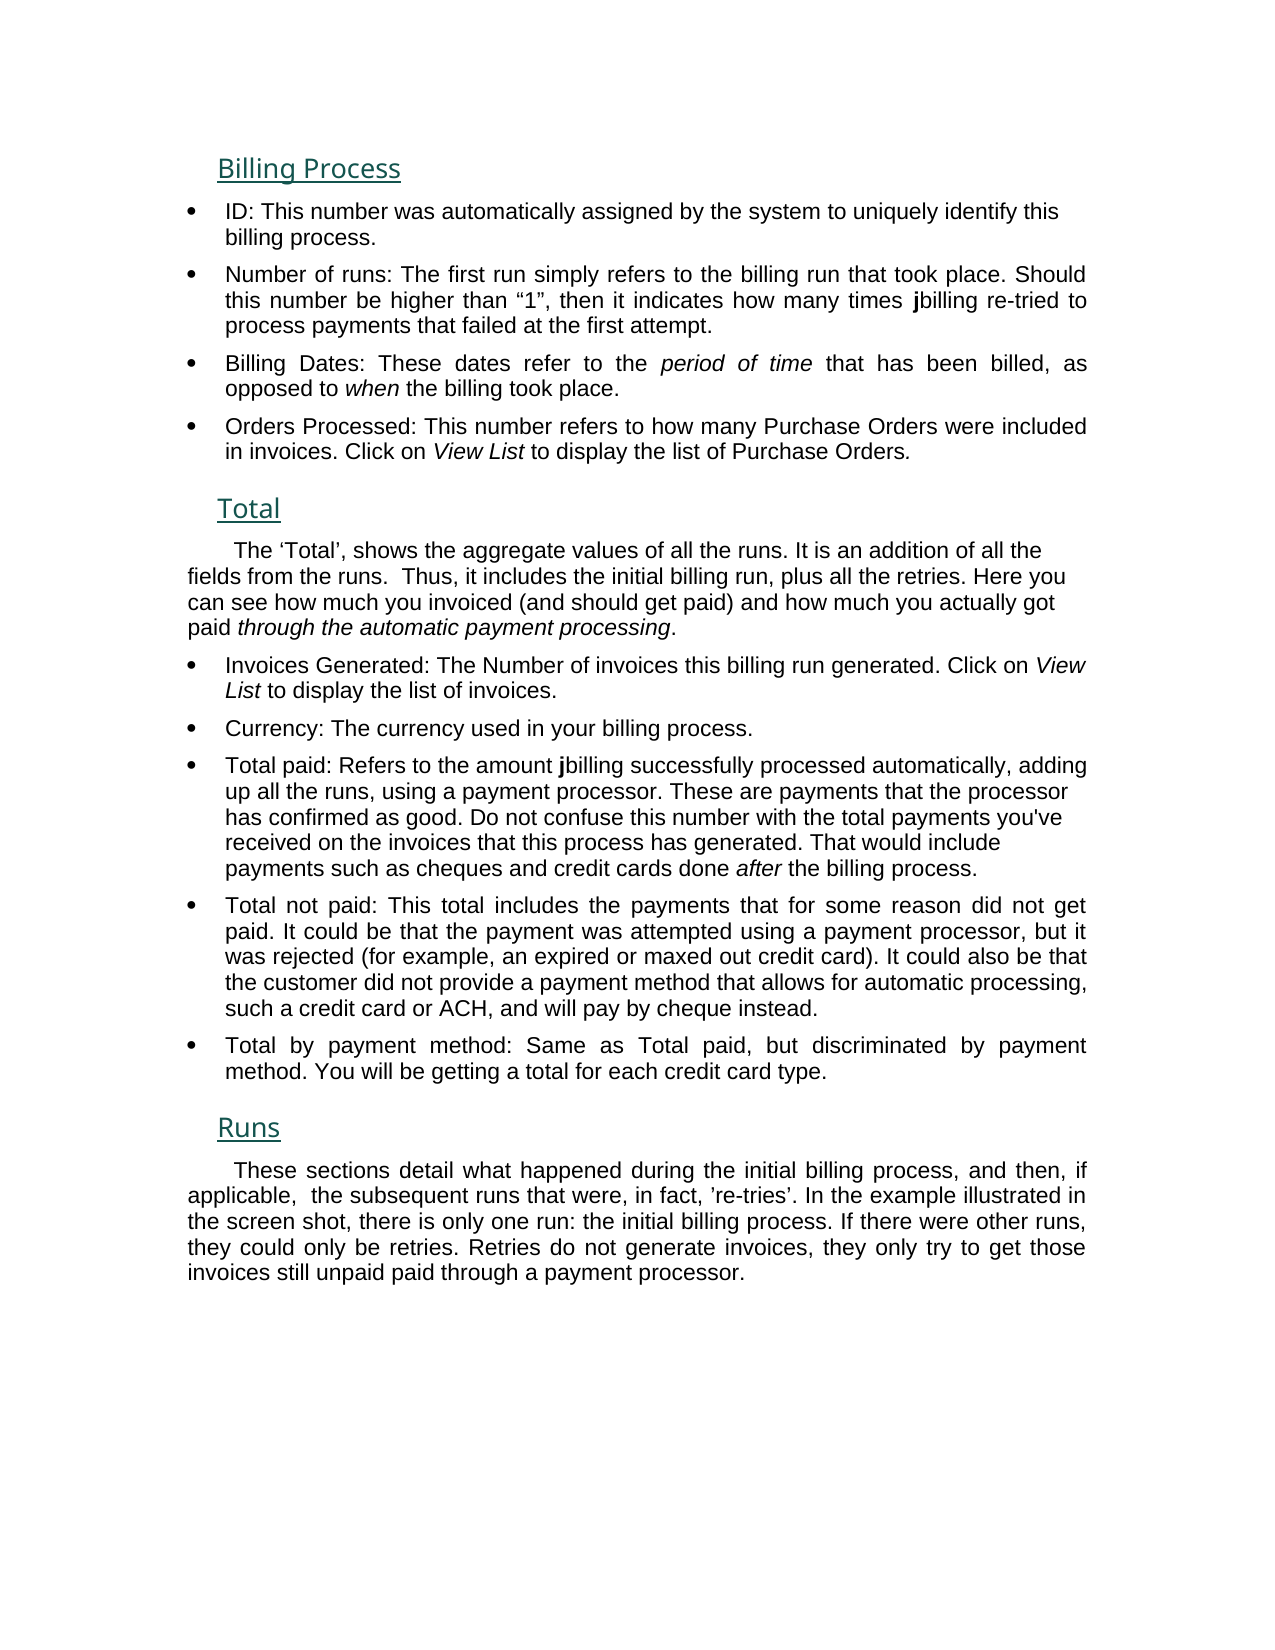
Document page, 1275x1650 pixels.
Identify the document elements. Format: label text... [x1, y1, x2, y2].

list Invoices Generated: The Number of invoices this billing run generated. Click on View List to display the list of invoices. [187, 652, 1087, 704]
list Number of runs: The first run simply refers to the billing run that took place. Should this number be higher than “1”, then it indicates how many times jbilling re-tried to process payments that failed at the first attempt. [187, 262, 1087, 338]
list Total not paid: This total includes the payments that for some reason did not get paid. It could be that the payment was attempted using a payment processor, but it was rejected (for example, an expired or maxed out credit card). It could also be that the customer did not provide a payment method that allows for automatic processing, such a credit card or ACH, and will pay by cheque instead. [187, 893, 1087, 1021]
subtitle Total [217, 489, 1087, 526]
subtitle Runs [217, 1109, 1087, 1146]
text The ‘Total’, shows the aggregate values of all the runs. It is an addition of all the fields from the runs. Thus, it includes the initial billing run, plus all the retries. Here you can see how much you invoiced (and should get paid) and how much you actually got paid through the automatic payment processing. [187, 538, 1087, 641]
list Currency: The currency used in your billing process. [187, 716, 1087, 741]
list Billing Dates: These dates refer to the period of time that has been billed, as opposed to when the billing took place. [187, 350, 1087, 402]
list Total by payment method: Same as Total paid, but discriminated by payment method. You will be getting a total for each credit card type. [187, 1033, 1087, 1084]
list Total paid: Refers to the amount jbilling successfully processed automatically, adding up all the runs, using a payment processor. These are payments that the processor has confirmed as good. Do not confuse this number with the total payments you've received on the invoices that this process has generated. That would include payments such as cheques and credit cards done after the billing process. [187, 753, 1087, 881]
list ID: This number was automatically assigned by the system to uniquely identify this billing process. [187, 199, 1087, 250]
subtitle Billing Process [217, 150, 1087, 187]
text These sections detail what happened during the initial billing process, and then, if applicable, the subsequent runs that were, in fact, ’re-tries’. In the example illustrated in the screen shot, there is only one run: the initial billing process. If there were other runs, they could only be retries. Retries do not generate invoices, they only try to get those invoices still unpaid paid through a payment processor. [187, 1158, 1087, 1286]
list Orders Processed: This number refers to how many Purchase Orders were included in invoices. Click on View List to display the list of Purchase Orders. [187, 413, 1087, 464]
